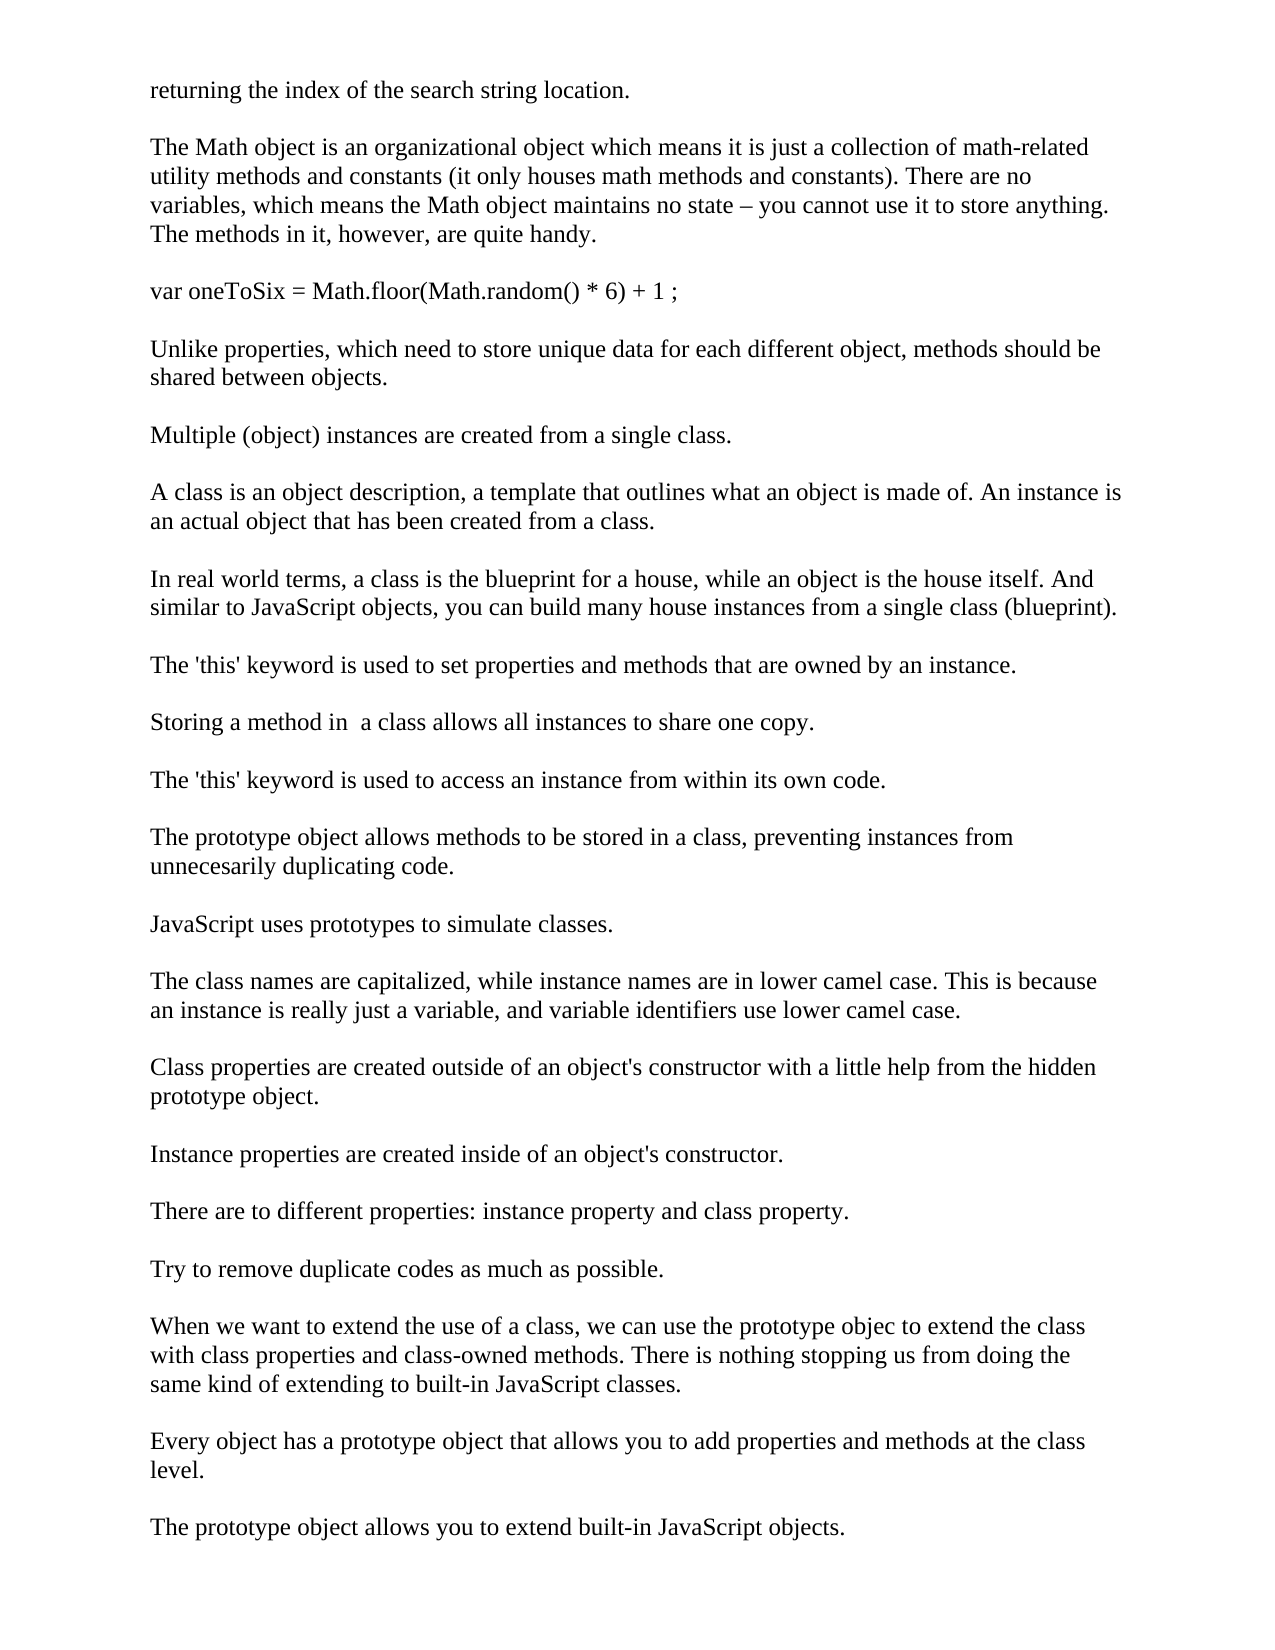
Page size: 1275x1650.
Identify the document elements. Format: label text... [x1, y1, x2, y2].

text JavaScript uses prototypes to simulate classes. [150, 909, 1125, 937]
text The 'this' keyword is used to access an instance from within its own code. [150, 765, 1125, 794]
text There are to different properties: instance property and class property. [150, 1196, 1125, 1225]
text When we want to extend the use of a class, we can use the prototype objec to extend the class with class properties and class-owned methods. There is nothing stopping us from doing the same kind of extending to built-in JavaScript classes. [150, 1311, 1125, 1397]
text The prototype object allows you to extend built-in JavaScript objects. [150, 1512, 1125, 1541]
text The prototype object allows methods to be stored in a class, preventing instances from unnecesarily duplicating code. [150, 822, 1125, 880]
text The 'this' keyword is used to set properties and methods that are owned by an instance. [150, 650, 1125, 679]
text Every object has a prototype object that allows you to add properties and methods at the class level. [150, 1426, 1125, 1484]
text Multiple (object) instances are created from a single class. [150, 420, 1125, 449]
text Unlike properties, which need to store unique data for each different object, methods should be shared between objects. [150, 334, 1125, 391]
text Instance properties are created inside of an object's constructor. [150, 1139, 1125, 1167]
text The Math object is an organizational object which means it is just a collection of math-related utility methods and constants (it only houses math methods and constants). There are no variables, which means the Math object maintains no state – you cannot use it to store anything. The methods in it, however, are quite handy. [150, 132, 1125, 247]
text Try to remove duplicate codes as much as possible. [150, 1254, 1125, 1282]
text returning the index of the search string location. [150, 75, 1125, 104]
text Storing a method in a class allows all instances to share one copy. [150, 707, 1125, 736]
text Class properties are created outside of an object's constructor with a little help from the hidden prototype object. [150, 1052, 1125, 1110]
text var oneToSix = Math.floor(Math.random() * 6) + 1 ; [150, 276, 1125, 305]
text In real world terms, a class is the blueprint for a house, while an object is the house itself. And similar to JavaScript objects, you can build many house instances from a single class (blueprint). [150, 564, 1125, 621]
text The class names are capitalized, while instance names are in lower camel case. This is because an instance is really just a variable, and variable identifiers use lower camel case. [150, 966, 1125, 1024]
text A class is an object description, a template that outlines what an object is made of. An instance is an actual object that has been created from a class. [150, 477, 1125, 535]
